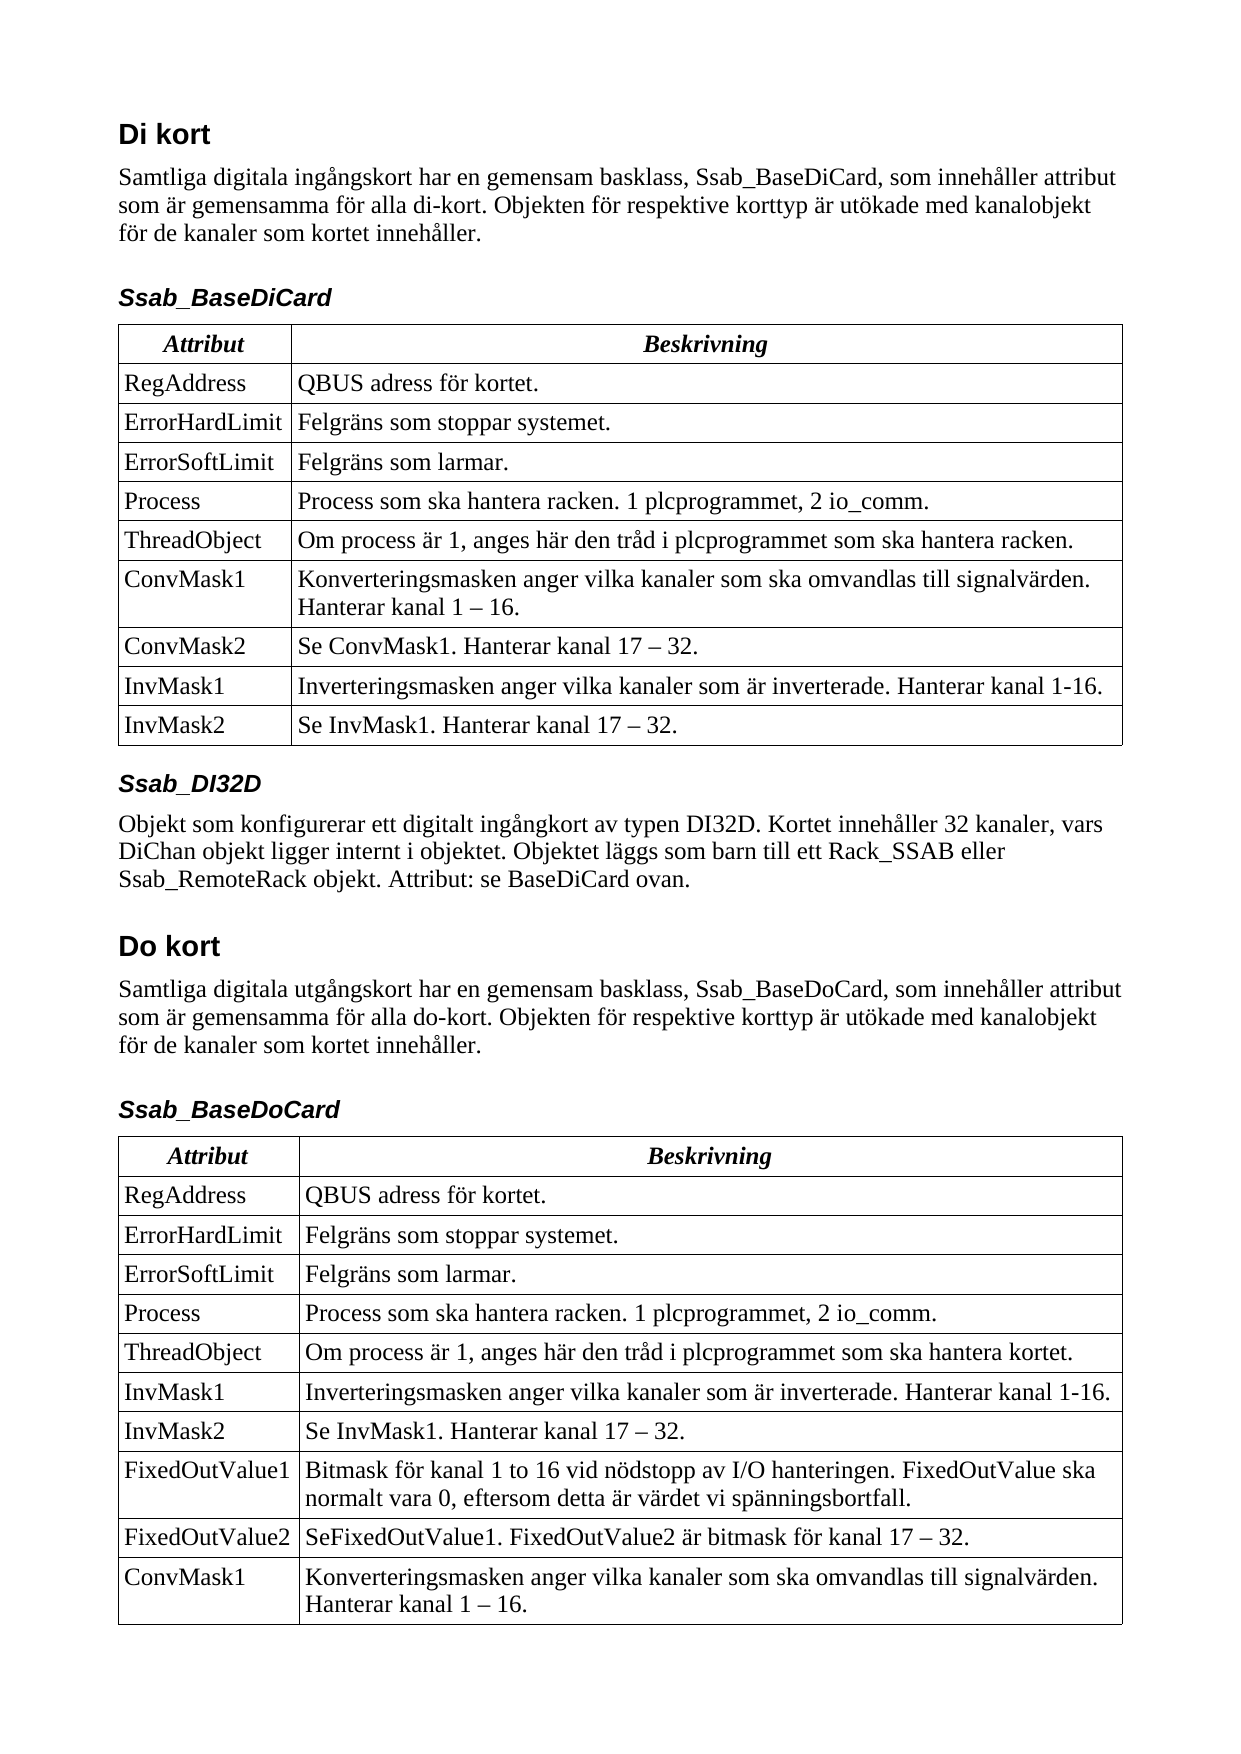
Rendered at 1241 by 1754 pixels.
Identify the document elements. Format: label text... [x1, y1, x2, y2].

table_cell Felgräns som larmar. [292, 443, 1122, 481]
table_cell ThreadObject [119, 1334, 299, 1372]
table_cell InvMask1 [119, 1373, 299, 1411]
table_cell ErrorSoftLimit [119, 443, 291, 481]
table_cell Om process är 1, anges här den tråd i plcprogrammet som ska hantera racken. [292, 521, 1122, 560]
text Samtliga digitala ingångskort har en gemensam basklass, Ssab_BaseDiCard, som innehåller attribut som är gemensamma för alla di-kort. Objekten för respektive korttyp är utökade med kanalobjekt för de kanaler som kortet innehåller. [118, 163, 1122, 246]
table_cell Process [119, 1295, 299, 1333]
table_cell Se InvMask1. Hanterar kanal 17 – 32. [292, 706, 1122, 744]
table_cell Konverteringsmasken anger vilka kanaler som ska omvandlas till signalvärden. Hanterar kanal 1 – 16. [300, 1558, 1122, 1624]
table_cell SeFixedOutValue1. FixedOutValue2 är bitmask för kanal 17 – 32. [300, 1519, 1122, 1557]
subtitle Ssab_DI32D [118, 769, 1122, 797]
table_cell Process [119, 482, 291, 520]
table_header Attribut [119, 1137, 299, 1176]
table_cell FixedOutValue1 [119, 1452, 299, 1517]
table_cell ConvMask2 [119, 628, 291, 666]
table_cell Inverteringsmasken anger vilka kanaler som är inverterade. Hanterar kanal 1-16. [300, 1373, 1122, 1411]
text Objekt som konfigurerar ett digitalt ingångkort av typen DI32D. Kortet innehåller 32 kanaler, vars DiChan objekt ligger internt i objektet. Objektet läggs som barn till ett Rack_SSAB eller Ssab_RemoteRack objekt. Attribut: se BaseDiCard ovan. [118, 810, 1122, 893]
subtitle Di kort [118, 118, 1122, 151]
table_cell Process som ska hantera racken. 1 plcprogrammet, 2 io_comm. [300, 1295, 1122, 1333]
table_cell ErrorSoftLimit [119, 1255, 299, 1293]
table_cell Se InvMask1. Hanterar kanal 17 – 32. [300, 1412, 1122, 1451]
table_cell Felgräns som larmar. [300, 1255, 1122, 1293]
table_cell ThreadObject [119, 521, 291, 560]
table_cell Konverteringsmasken anger vilka kanaler som ska omvandlas till signalvärden. Hanterar kanal 1 – 16. [292, 561, 1122, 627]
table_cell FixedOutValue2 [119, 1519, 299, 1557]
table_cell RegAddress [119, 1177, 299, 1215]
subtitle Do kort [118, 930, 1122, 963]
text Samtliga digitala utgångskort har en gemensam basklass, Ssab_BaseDoCard, som innehåller attribut som är gemensamma för alla do-kort. Objekten för respektive korttyp är utökade med kanalobjekt för de kanaler som kortet innehåller. [118, 976, 1122, 1059]
table_cell InvMask2 [119, 706, 291, 744]
subtitle Ssab_BaseDiCard [118, 284, 1122, 312]
table_header Attribut [119, 325, 291, 363]
table_cell ConvMask1 [119, 1558, 299, 1624]
table_header Beskrivning [300, 1137, 1122, 1176]
table_cell Bitmask för kanal 1 to 16 vid nödstopp av I/O hanteringen. FixedOutValue ska normalt vara 0, eftersom detta är värdet vi spänningsbortfall. [300, 1452, 1122, 1517]
table_cell RegAddress [119, 364, 291, 403]
table_cell InvMask1 [119, 667, 291, 705]
table_cell QBUS adress för kortet. [292, 364, 1122, 403]
table_cell Process som ska hantera racken. 1 plcprogrammet, 2 io_comm. [292, 482, 1122, 520]
table_cell InvMask2 [119, 1412, 299, 1451]
subtitle Ssab_BaseDoCard [118, 1096, 1122, 1124]
table_cell ErrorHardLimit [119, 1216, 299, 1254]
table_header Beskrivning [292, 325, 1122, 363]
table_cell Inverteringsmasken anger vilka kanaler som är inverterade. Hanterar kanal 1-16. [292, 667, 1122, 705]
table_cell Felgräns som stoppar systemet. [300, 1216, 1122, 1254]
table_cell ErrorHardLimit [119, 404, 291, 442]
table_cell ConvMask1 [119, 561, 291, 627]
table_cell Se ConvMask1. Hanterar kanal 17 – 32. [292, 628, 1122, 666]
table_cell Felgräns som stoppar systemet. [292, 404, 1122, 442]
table_cell Om process är 1, anges här den tråd i plcprogrammet som ska hantera kortet. [300, 1334, 1122, 1372]
table_cell QBUS adress för kortet. [300, 1177, 1122, 1215]
